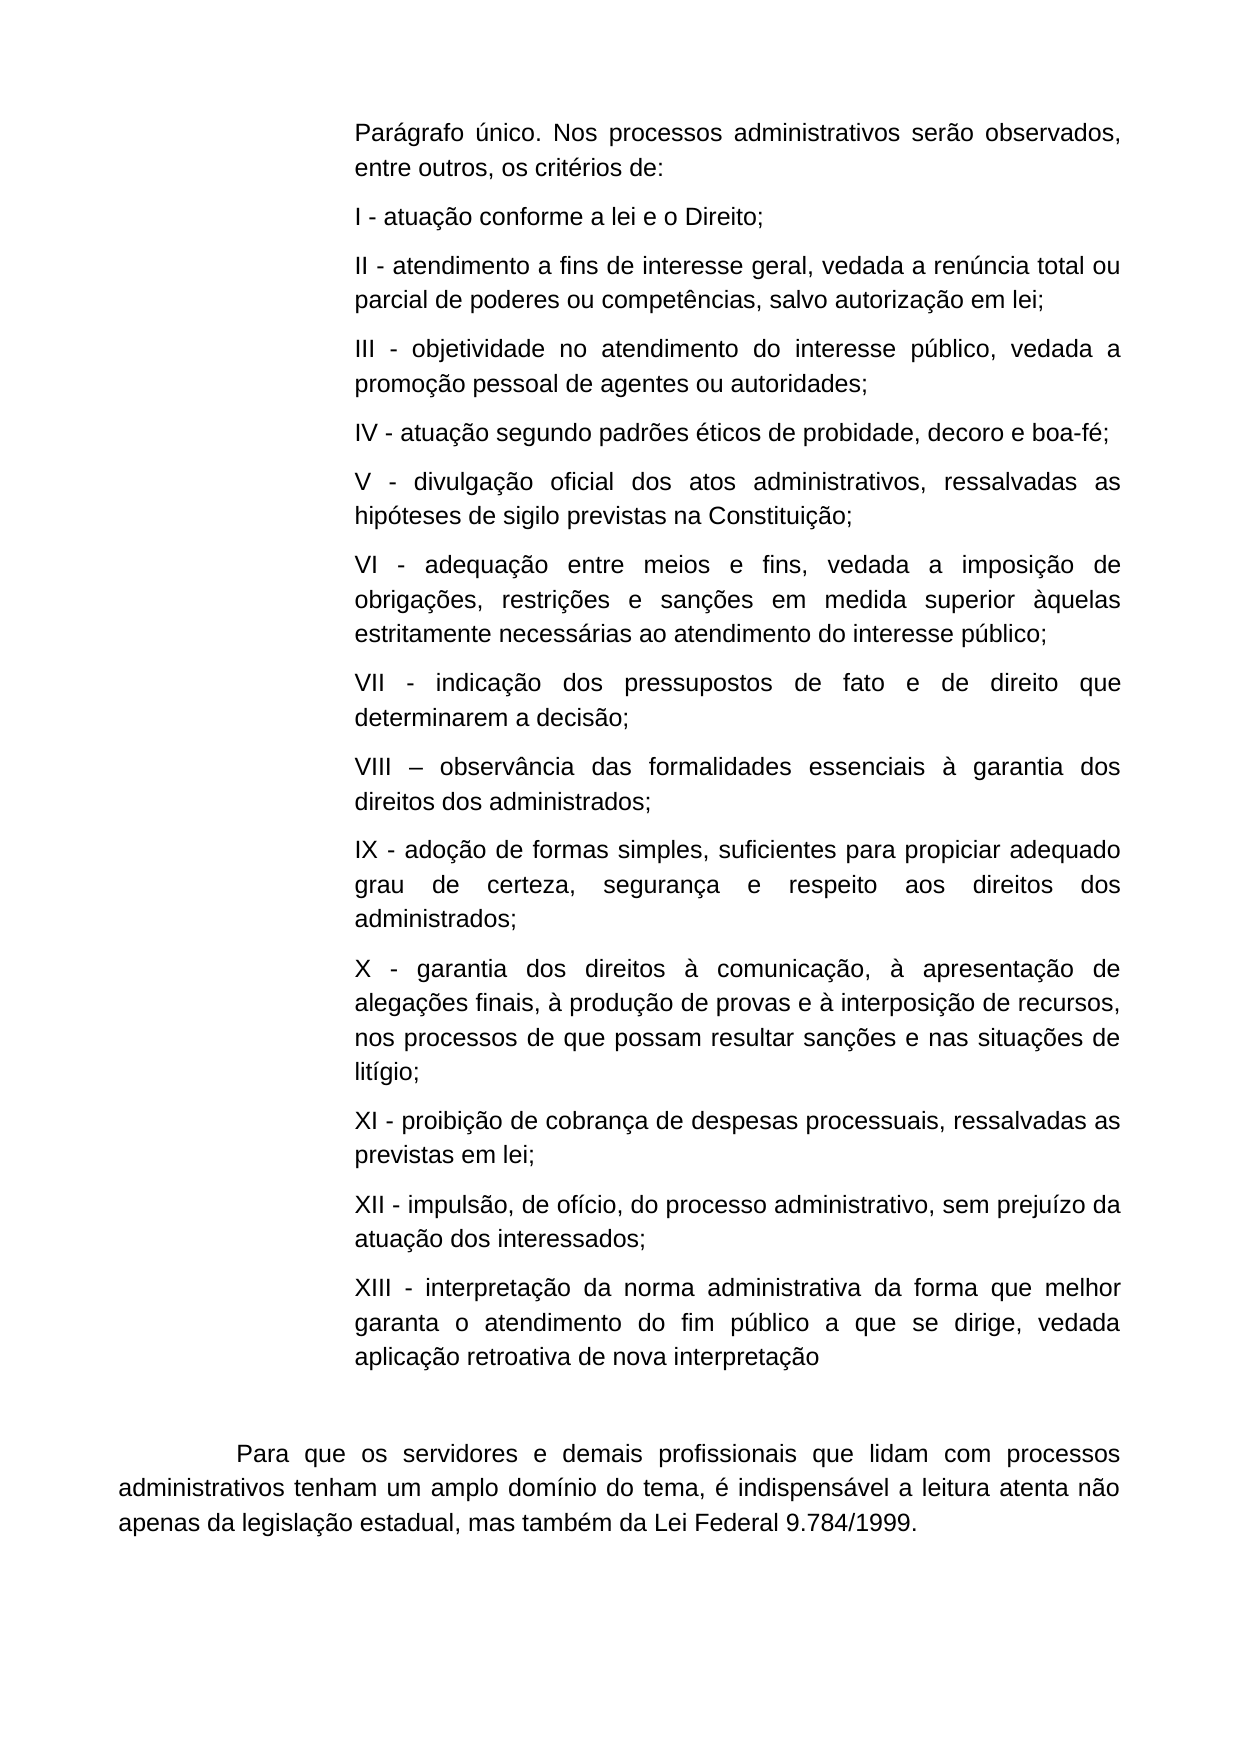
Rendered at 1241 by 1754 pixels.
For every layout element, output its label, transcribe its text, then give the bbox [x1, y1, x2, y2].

text VI - adequação entre meios e fins, vedada a imposição de obrigações, restrições e sanções em medida superior àquelas estritamente necessárias ao atendimento do interesse público; [354, 550, 1122, 648]
text X - garantia dos direitos à comunicação, à apresentação de alegações finais, à produção de provas e à interposição de recursos, nos processos de que possam resultar sanções e nas situações de litígio; [354, 953, 1122, 1086]
text VIII – observância das formalidades essenciais à garantia dos direitos dos administrados; [354, 752, 1122, 815]
text V - divulgação oficial dos atos administrativos, ressalvadas as hipóteses de sigilo previstas na Constituição; [354, 467, 1122, 530]
text II - atendimento a fins de interesse geral, vedada a renúncia total ou parcial de poderes ou competências, salvo autorização em lei; [354, 251, 1122, 314]
text XII - impulsão, de ofício, do processo administrativo, sem prejuízo da atuação dos interessados; [354, 1189, 1122, 1253]
text Para que os servidores e demais profissionais que lidam com processos administrativos tenham um amplo domínio do tema, é indispensável a leitura atenta não apenas da legislação estadual, mas também da Lei Federal 9.784/1999. [118, 1439, 1122, 1536]
text IX - adoção de formas simples, suficientes para propiciar adequado grau de certeza, segurança e respeito aos direitos dos administrados; [354, 836, 1122, 933]
text Parágrafo único. Nos processos administrativos serão observados, entre outros, os critérios de: [354, 118, 1122, 181]
text XI - proibição de cobrança de despesas processuais, ressalvadas as previstas em lei; [354, 1106, 1122, 1169]
text III - objetividade no atendimento do interesse público, vedada a promoção pessoal de agentes ou autoridades; [354, 334, 1122, 397]
text IV - atuação segundo padrões éticos de probidade, decoro e boa-fé; [354, 418, 1122, 447]
text XIII - interpretação da norma administrativa da forma que melhor garanta o atendimento do fim público a que se dirige, vedada aplicação retroativa de nova interpretação [354, 1273, 1122, 1371]
text VII - indicação dos pressupostos de fato e de direito que determinarem a decisão; [354, 668, 1122, 732]
text I - atuação conforme a lei e o Direito; [354, 202, 1122, 230]
